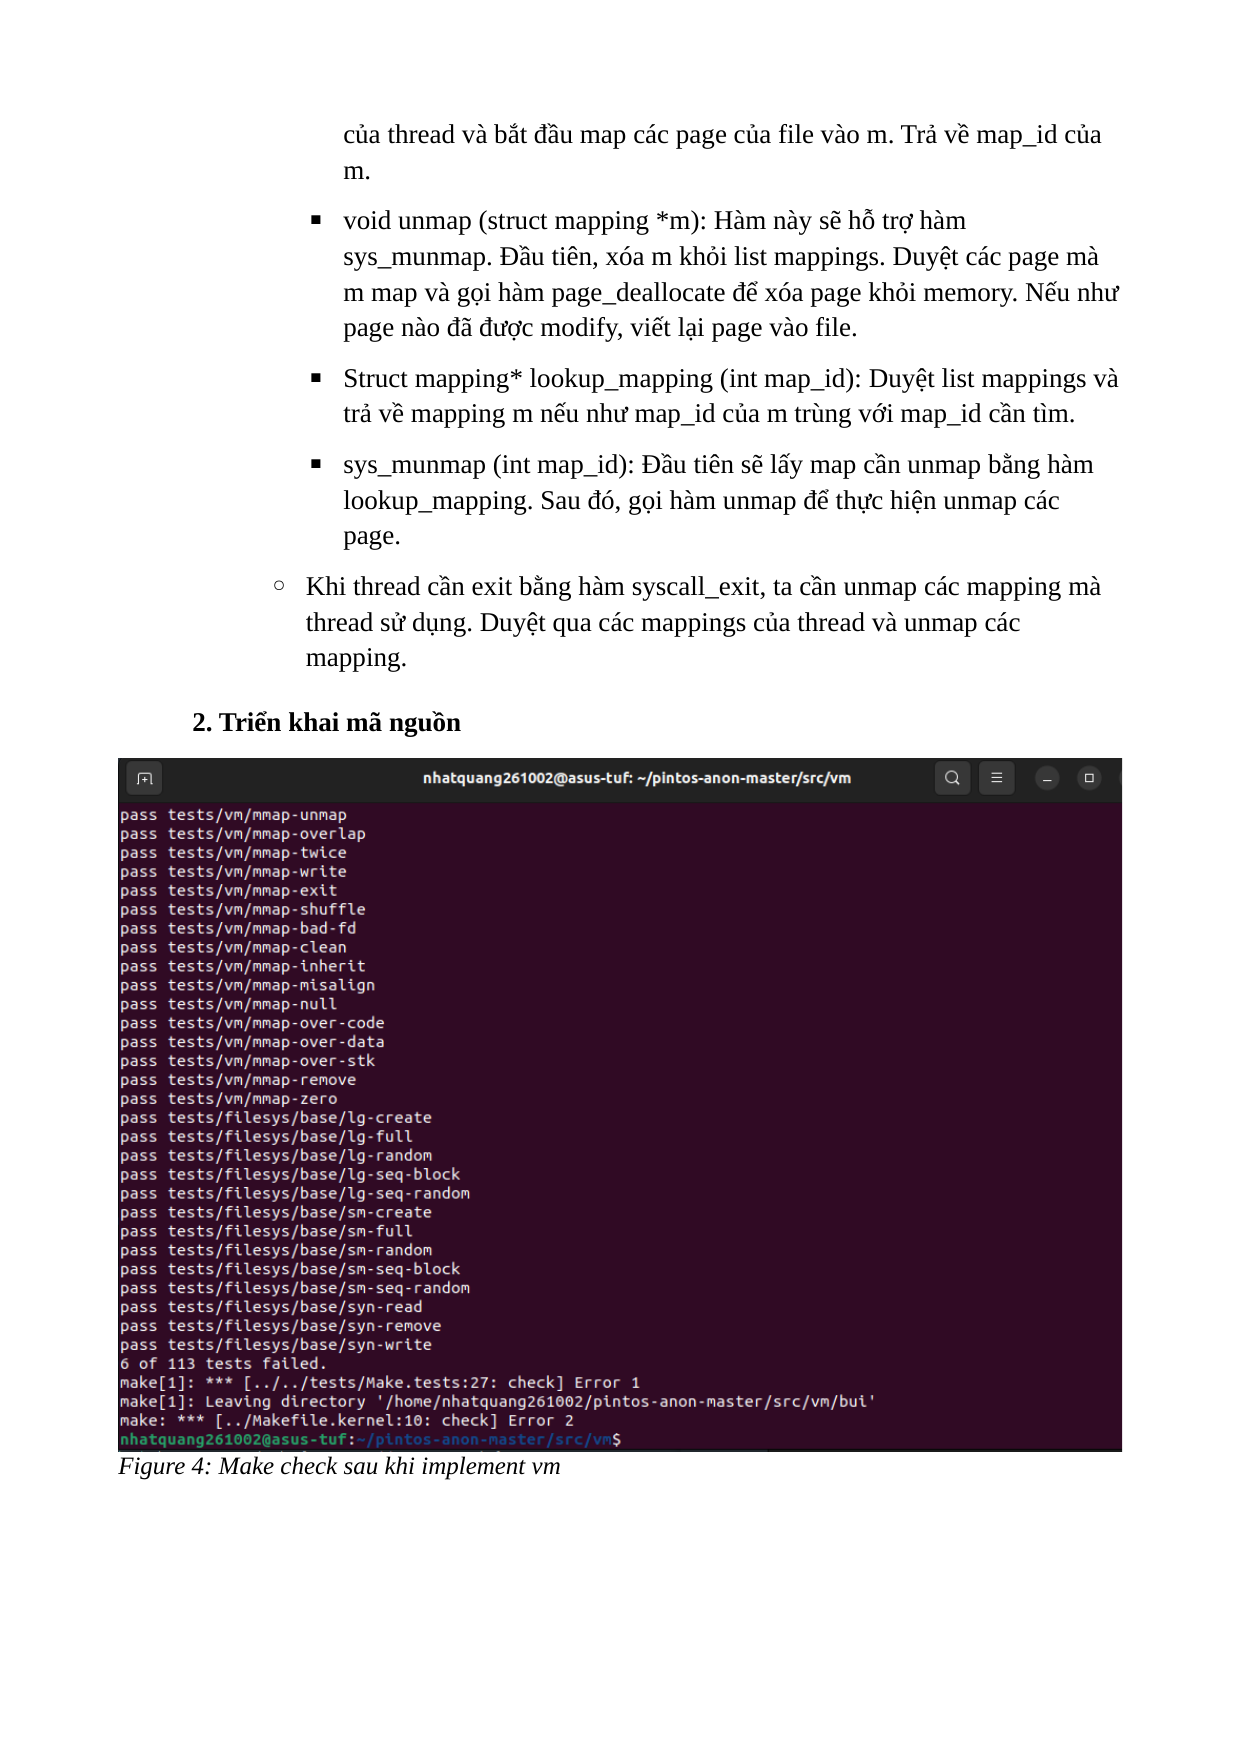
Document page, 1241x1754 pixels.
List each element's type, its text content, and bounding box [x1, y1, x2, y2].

list của thread và bắt đầu map các page của file vào m. Trả về map_id của m. [306, 118, 1122, 185]
list Struct mapping* lookup_mapping (int map_id): Duyệt list mappings và trả về mapping m nếu như map_id của m trùng với map_id cần tìm. [306, 362, 1122, 429]
text Figure 4: Make check sau khi implement vm [118, 1452, 1122, 1480]
list void unmap (struct mapping *m): Hàm này sẽ hỗ trợ hàm sys_munmap. Đầu tiên, xóa m khỏi list mappings. Duyệt các page mà m map và gọi hàm page_deallocate để xóa page khỏi memory. Nếu như page nào đã được modify, viết lại page vào file. [306, 204, 1122, 343]
subtitle 2. Triển khai mã nguồn [118, 706, 1122, 737]
list sys_munmap (int map_id): Đầu tiên sẽ lấy map cần unmap bằng hàm lookup_mapping. Sau đó, gọi hàm unmap để thực hiện unmap các page. [306, 448, 1122, 551]
list Khi thread cần exit bằng hàm syscall_exit, ta cần unmap các mapping mà thread sử dụng. Duyệt qua các mappings của thread và unmap các mapping. [268, 570, 1122, 672]
picture [118, 758, 1123, 1452]
